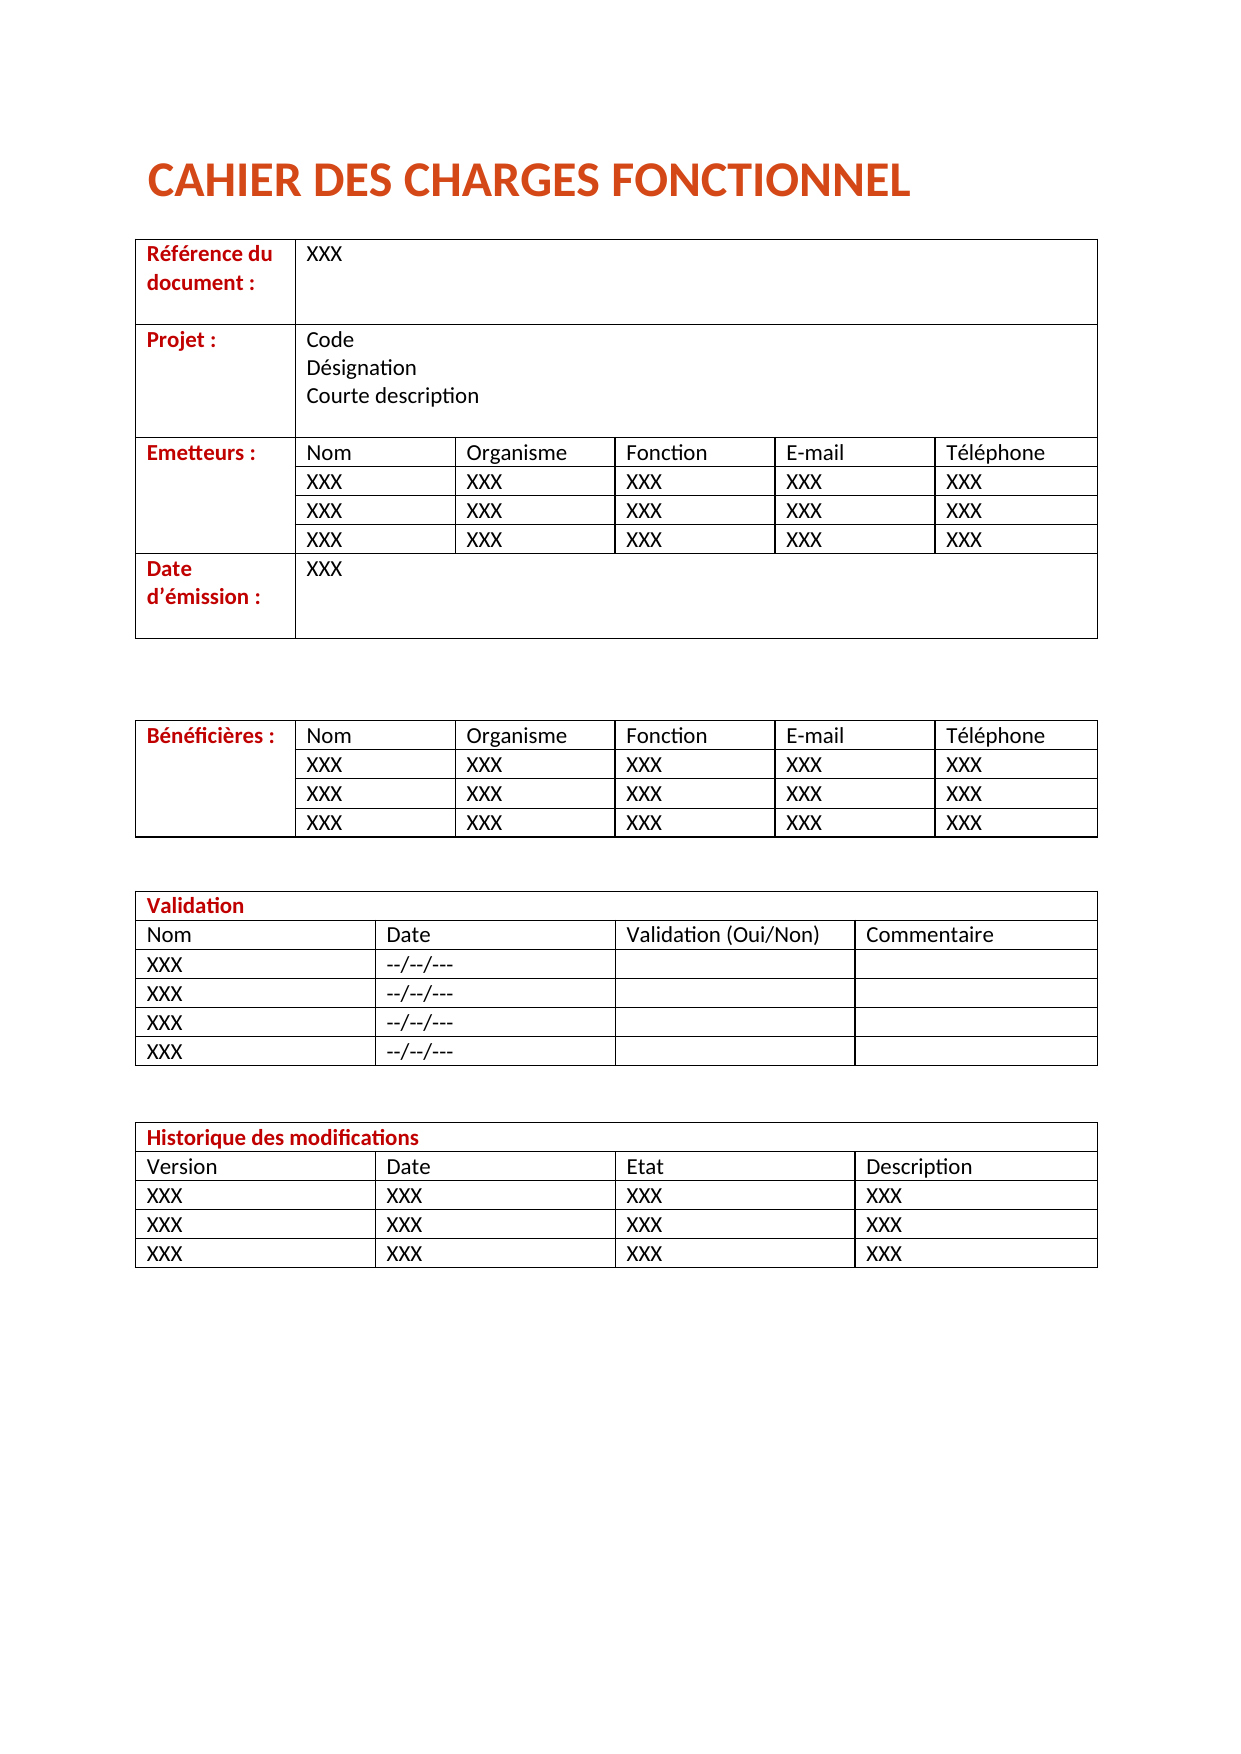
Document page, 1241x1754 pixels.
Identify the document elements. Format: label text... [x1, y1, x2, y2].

table_cell [616, 1008, 854, 1036]
table_header Organisme [456, 721, 614, 749]
table_cell XXX [456, 809, 614, 836]
table_cell Fonction [616, 438, 774, 466]
table_cell XXX [616, 525, 774, 553]
table_cell XXX [136, 979, 375, 1007]
table_cell XXX [616, 496, 774, 524]
table_cell [616, 1037, 854, 1065]
table_header E-mail [776, 721, 934, 749]
table_cell Date [376, 1152, 615, 1180]
table_header XXX [296, 240, 1097, 324]
table_header Nom [296, 721, 455, 749]
table_cell --/--/--- [376, 1037, 615, 1065]
table_header Fonction [616, 721, 774, 749]
table_cell XXX [936, 525, 1097, 553]
table_cell XXX [936, 496, 1097, 524]
table_cell XXX [616, 1210, 854, 1238]
table_header Référence du document : [136, 240, 295, 324]
table_cell XXX [776, 750, 934, 778]
table_cell XXX [776, 525, 934, 553]
table_header Bénéficières : [136, 721, 295, 836]
table_cell Validation (Oui/Non) [616, 921, 854, 949]
table_cell XXX [856, 1210, 1097, 1238]
table_cell XXX [616, 809, 774, 836]
table_cell XXX [136, 1181, 375, 1209]
table_cell XXX [136, 950, 375, 978]
table_cell XXX [776, 779, 934, 807]
table_cell [856, 950, 1097, 978]
table_cell Date [376, 921, 615, 949]
table_cell XXX [456, 525, 614, 553]
table_cell XXX [456, 750, 614, 778]
table_cell Téléphone [936, 438, 1097, 466]
table_cell --/--/--- [376, 979, 615, 1007]
table_cell Nom [296, 438, 455, 466]
table_cell XXX [456, 779, 614, 807]
table_cell Version [136, 1152, 375, 1180]
table_cell XXX [616, 779, 774, 807]
table_cell Projet : [136, 325, 295, 437]
table_cell XXX [936, 809, 1097, 836]
table_cell [856, 979, 1097, 1007]
table_cell XXX [296, 554, 1097, 638]
table_cell XXX [776, 496, 934, 524]
text CAHIER DES CHARGES FONCTIONNEL [148, 148, 1093, 209]
table_cell XXX [776, 809, 934, 836]
table_cell [616, 950, 854, 978]
table_cell XXX [936, 750, 1097, 778]
table_cell XXX [616, 1239, 854, 1267]
table_header Téléphone [936, 721, 1097, 749]
table_cell Emetteurs : [136, 438, 295, 553]
table_cell XXX [376, 1210, 615, 1238]
table_cell XXX [136, 1008, 375, 1036]
table_cell XXX [296, 496, 455, 524]
table_header Historique des modifications [136, 1123, 1097, 1151]
table_cell XXX [616, 1181, 854, 1209]
table_cell [856, 1008, 1097, 1036]
table_cell XXX [456, 467, 614, 495]
table_cell Etat [616, 1152, 854, 1180]
table_cell E-mail [776, 438, 934, 466]
table_cell XXX [136, 1210, 375, 1238]
table_cell Date d’émission : [136, 554, 295, 638]
table_cell Nom [136, 921, 375, 949]
table_cell Organisme [456, 438, 614, 466]
table_cell XXX [776, 467, 934, 495]
table_cell [616, 979, 854, 1007]
table_cell XXX [296, 809, 455, 836]
table_cell XXX [296, 750, 455, 778]
table_cell Description [856, 1152, 1097, 1180]
table_cell XXX [136, 1037, 375, 1065]
table_cell XXX [616, 750, 774, 778]
table_cell XXX [616, 467, 774, 495]
table_cell [856, 1037, 1097, 1065]
table_cell XXX [376, 1181, 615, 1209]
table_cell XXX [136, 1239, 375, 1267]
table_cell Code Désignation Courte description [296, 325, 1097, 437]
table_cell Commentaire [856, 921, 1097, 949]
table_cell XXX [936, 779, 1097, 807]
table_cell XXX [296, 467, 455, 495]
table_header Validation [136, 892, 1097, 919]
table_cell XXX [296, 779, 455, 807]
table_cell XXX [936, 467, 1097, 495]
table_cell XXX [856, 1239, 1097, 1267]
table_cell XXX [296, 525, 455, 553]
table_cell XXX [376, 1239, 615, 1267]
table_cell --/--/--- [376, 950, 615, 978]
table_cell XXX [856, 1181, 1097, 1209]
table_cell XXX [456, 496, 614, 524]
table_cell --/--/--- [376, 1008, 615, 1036]
